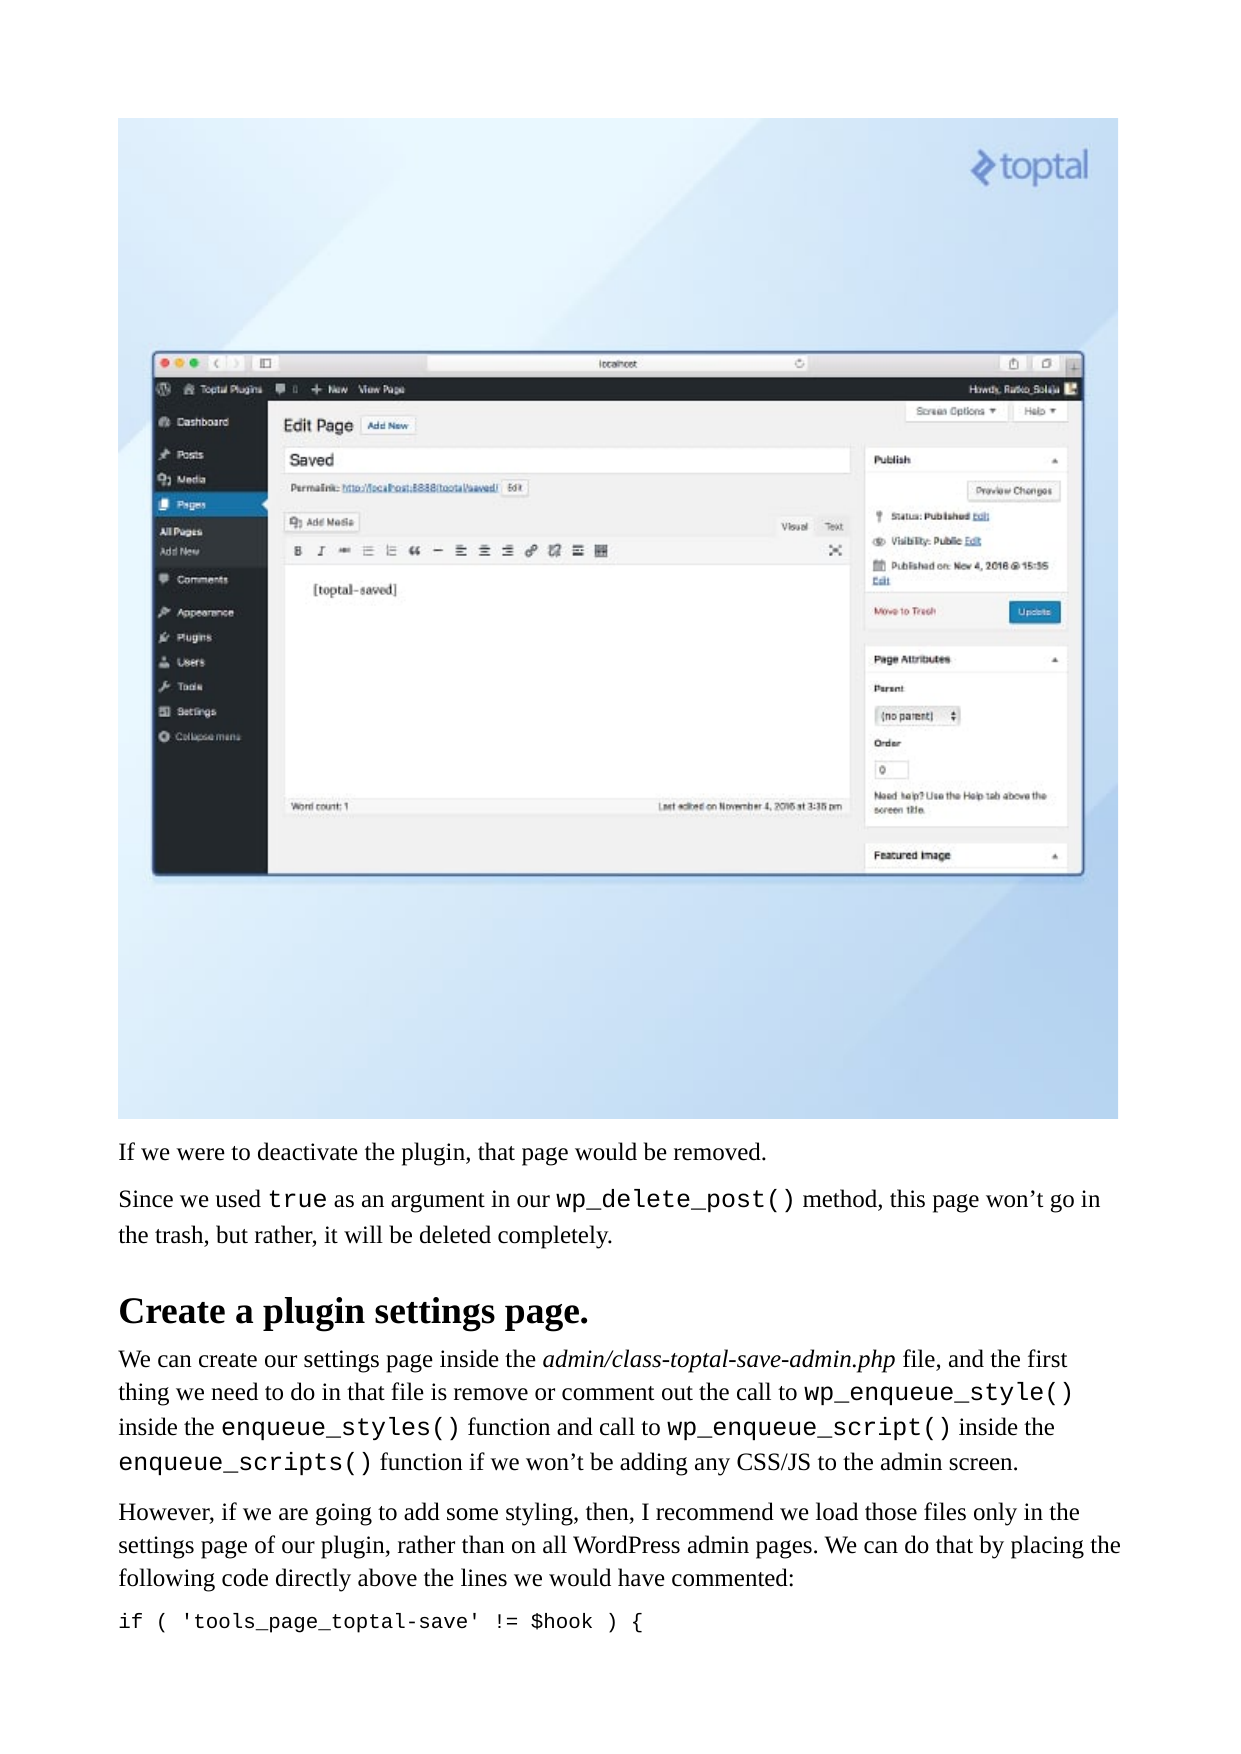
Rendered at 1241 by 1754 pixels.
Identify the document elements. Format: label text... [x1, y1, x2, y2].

text If we were to deactivate the plugin, that page would be removed. [118, 1137, 1122, 1166]
subtitle Create a plugin settings page. [118, 1288, 1122, 1331]
picture [118, 118, 1119, 1119]
text if ( 'tools_page_toptal-save' != $hook ) { [118, 1611, 1122, 1634]
text Since we used true as an argument in our wp_delete_post() method, this page won’t go in the trash, but rather, it will be deleted completely. [118, 1184, 1122, 1248]
text However, if we are going to add some styling, then, I recommend we load those files only in the settings page of our plugin, rather than on all WordPress admin pages. We can do that by placing the following code directly above the lines we would have commented: [118, 1497, 1122, 1592]
text We can create our settings page inside the admin/class-toptal-save-admin.php file, and the first thing we need to do in that file is remove or comment out the call to wp_enqueue_style() inside the enqueue_styles() function and call to wp_enqueue_script() inside the enqueue_scripts() function if we won’t be adding any CSS/JS to the admin screen. [118, 1344, 1122, 1478]
